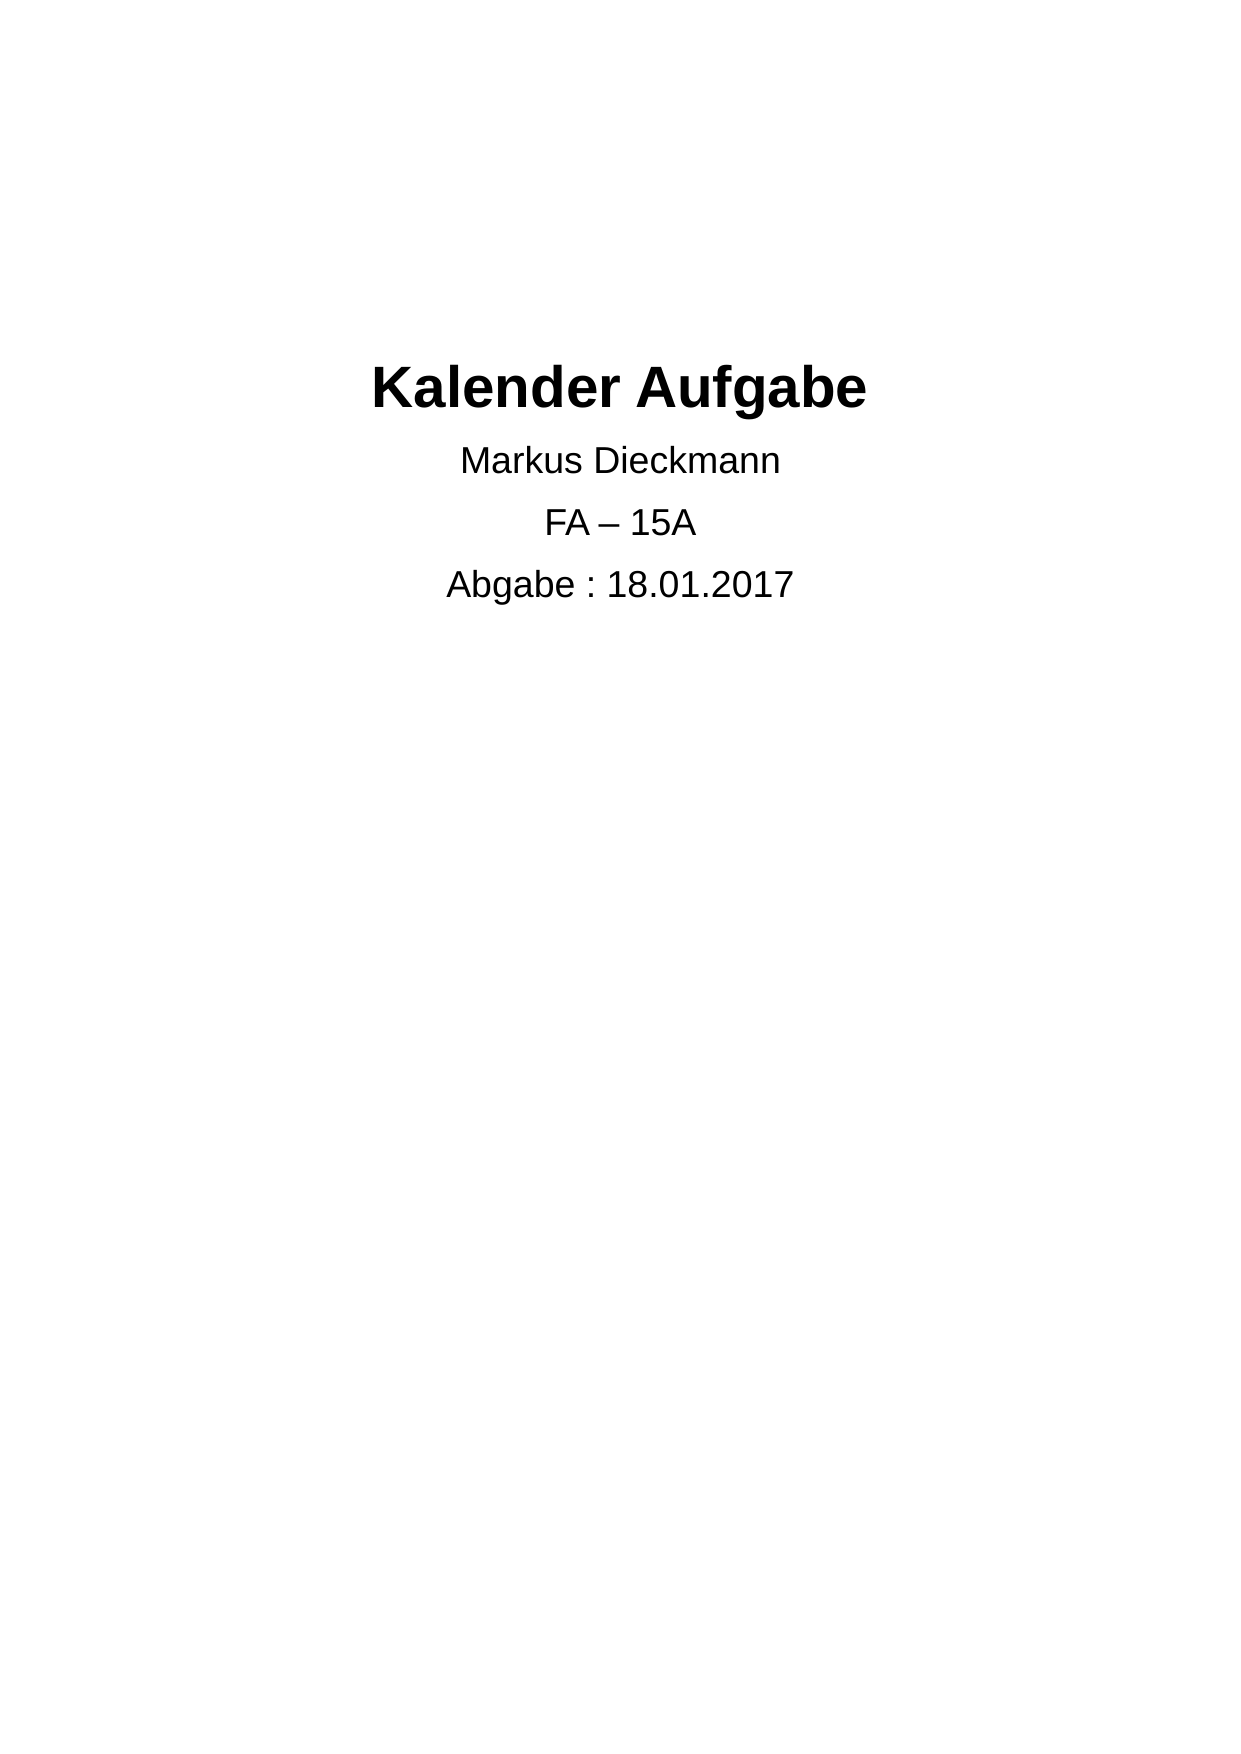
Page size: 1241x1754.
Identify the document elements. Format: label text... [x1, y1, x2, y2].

title Kalender Aufgabe [118, 352, 1122, 419]
subtitle Markus Dieckmann [118, 438, 1122, 481]
subtitle FA – 15A [118, 500, 1122, 543]
subtitle Abgabe : 18.01.2017 [118, 562, 1122, 605]
